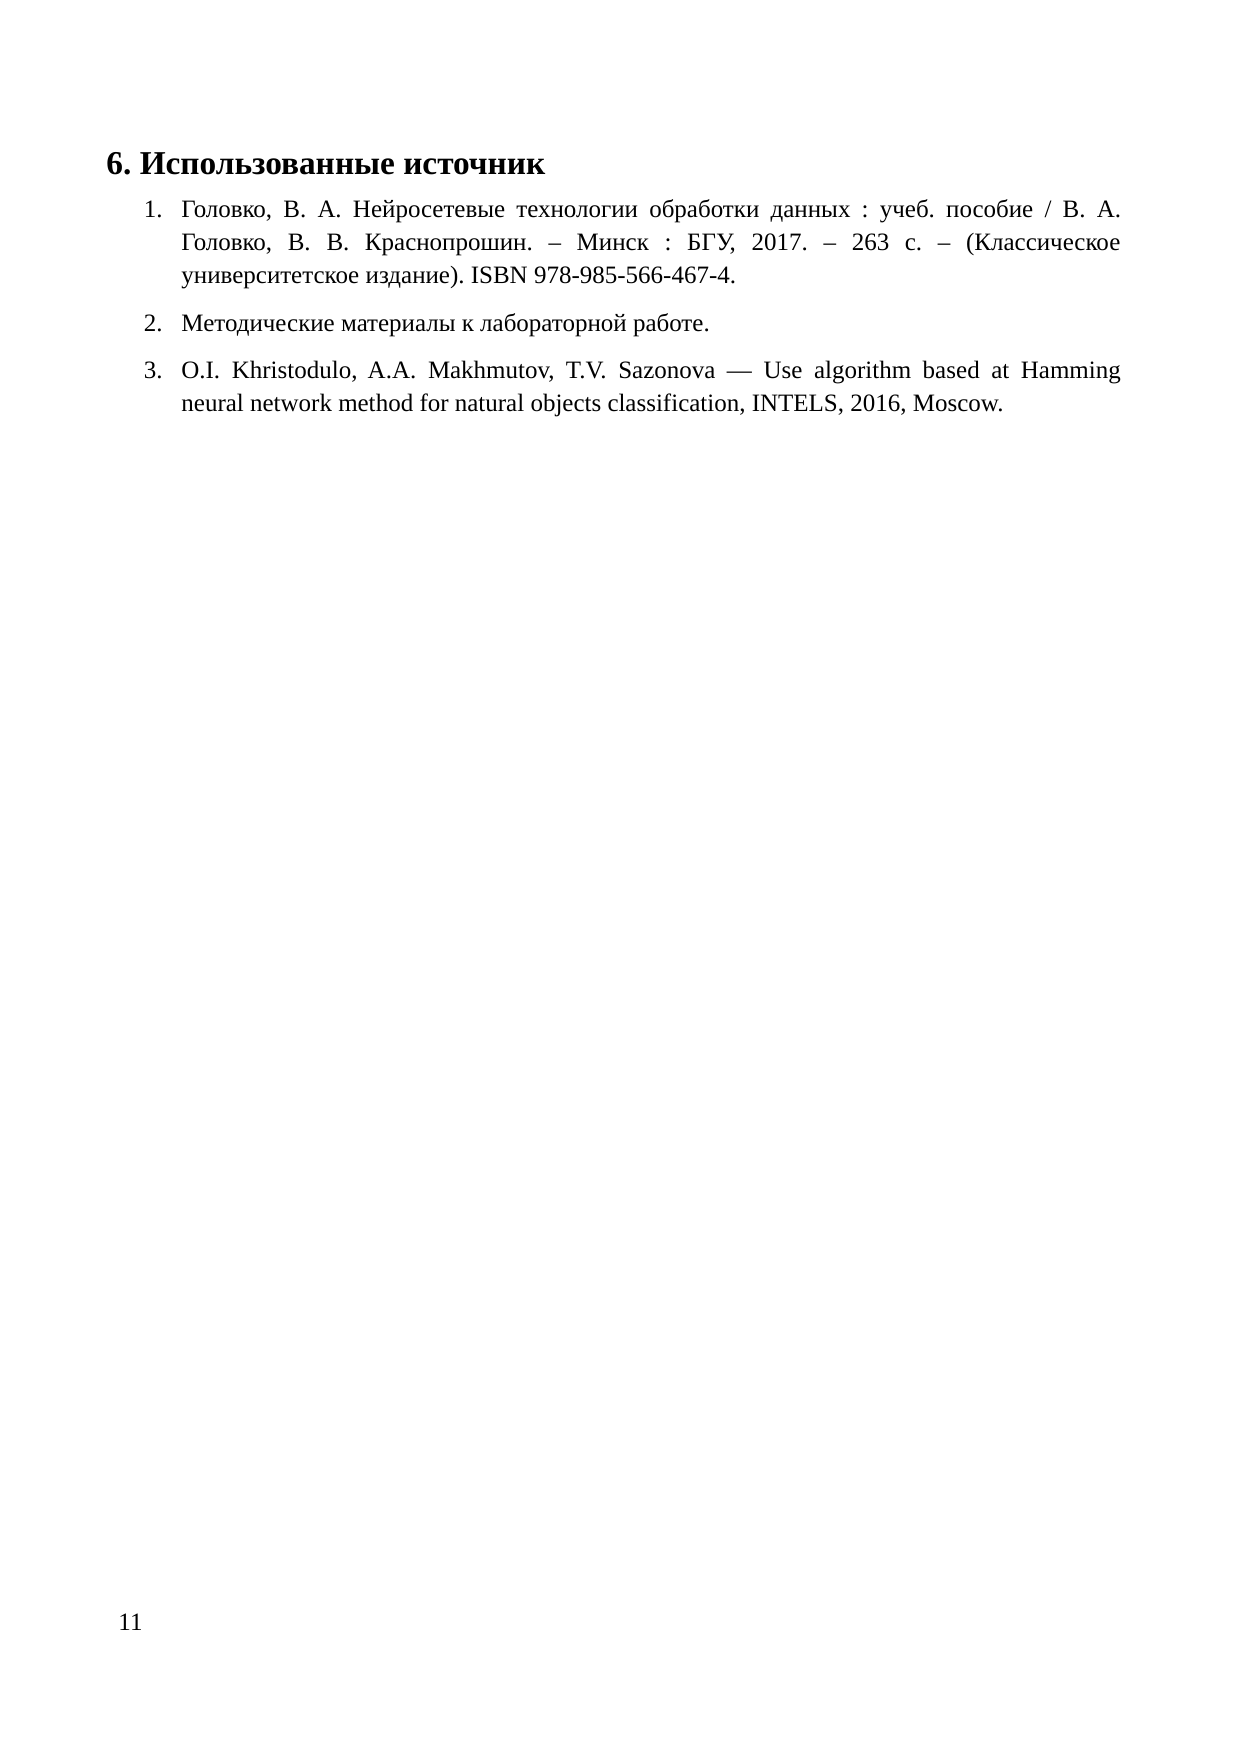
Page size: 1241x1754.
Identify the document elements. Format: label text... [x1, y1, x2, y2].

list Головко, В. А. Нейросетевые технологии обработки данных : учеб. пособие / В. А. Головко, В. В. Краснопрошин. – Минск : БГУ, 2017. – 263 с. – (Классическое университетское издание). ISBN 978-985-566-467-4. [144, 194, 1122, 289]
list Методические материалы к лабораторной работе. [144, 308, 1122, 336]
list O.I. Khristodulo, A.A. Makhmutov, T.V. Sazonova — Use algorithm based at Hamming neural network method for natural objects classification, INTELS, 2016, Moscow. [144, 355, 1122, 417]
subtitle Использованные источник [106, 143, 1122, 181]
